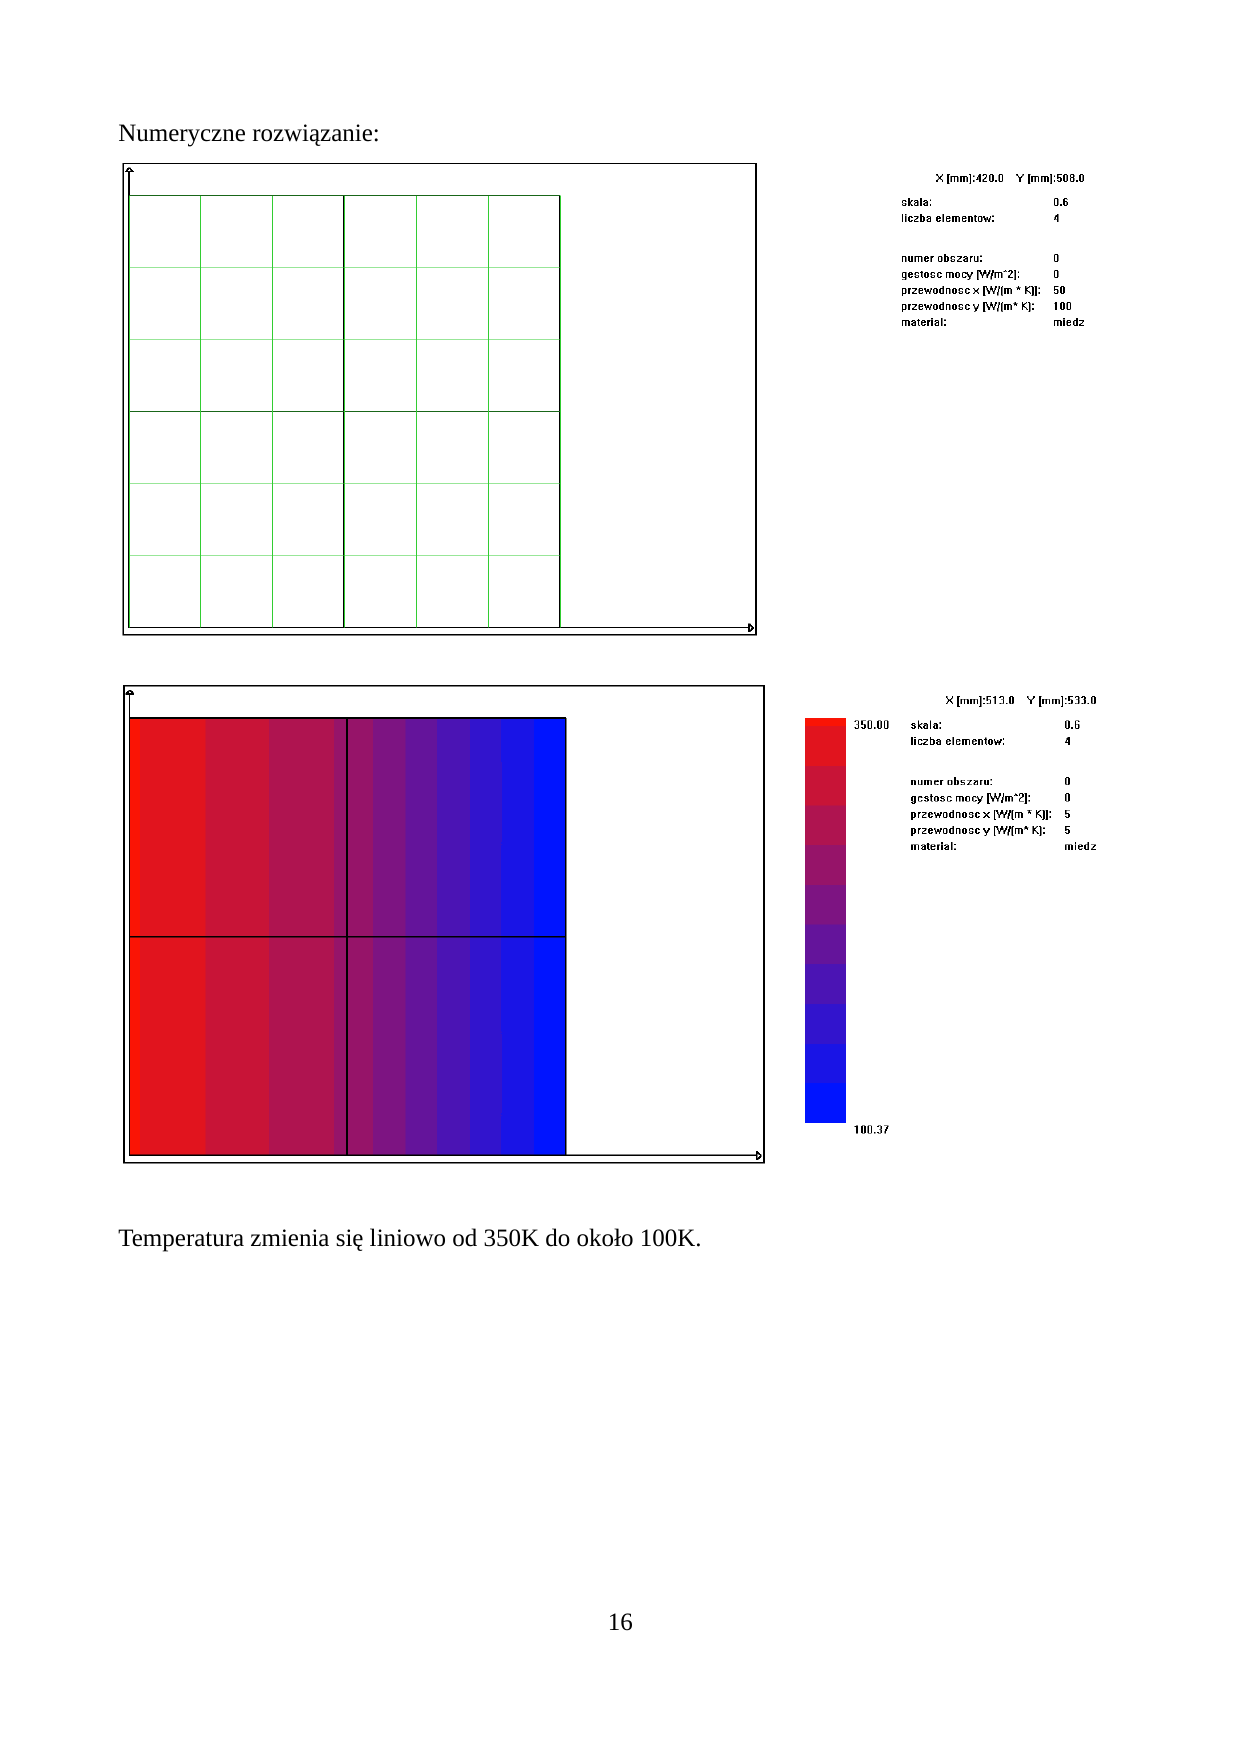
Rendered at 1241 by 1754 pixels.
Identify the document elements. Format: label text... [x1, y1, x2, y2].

text Temperatura zmienia się liniowo od 350K do około 100K. [118, 1223, 1122, 1252]
picture [118, 159, 1123, 640]
picture [121, 678, 1126, 1172]
text Numeryczne rozwiązanie: [118, 118, 1122, 147]
